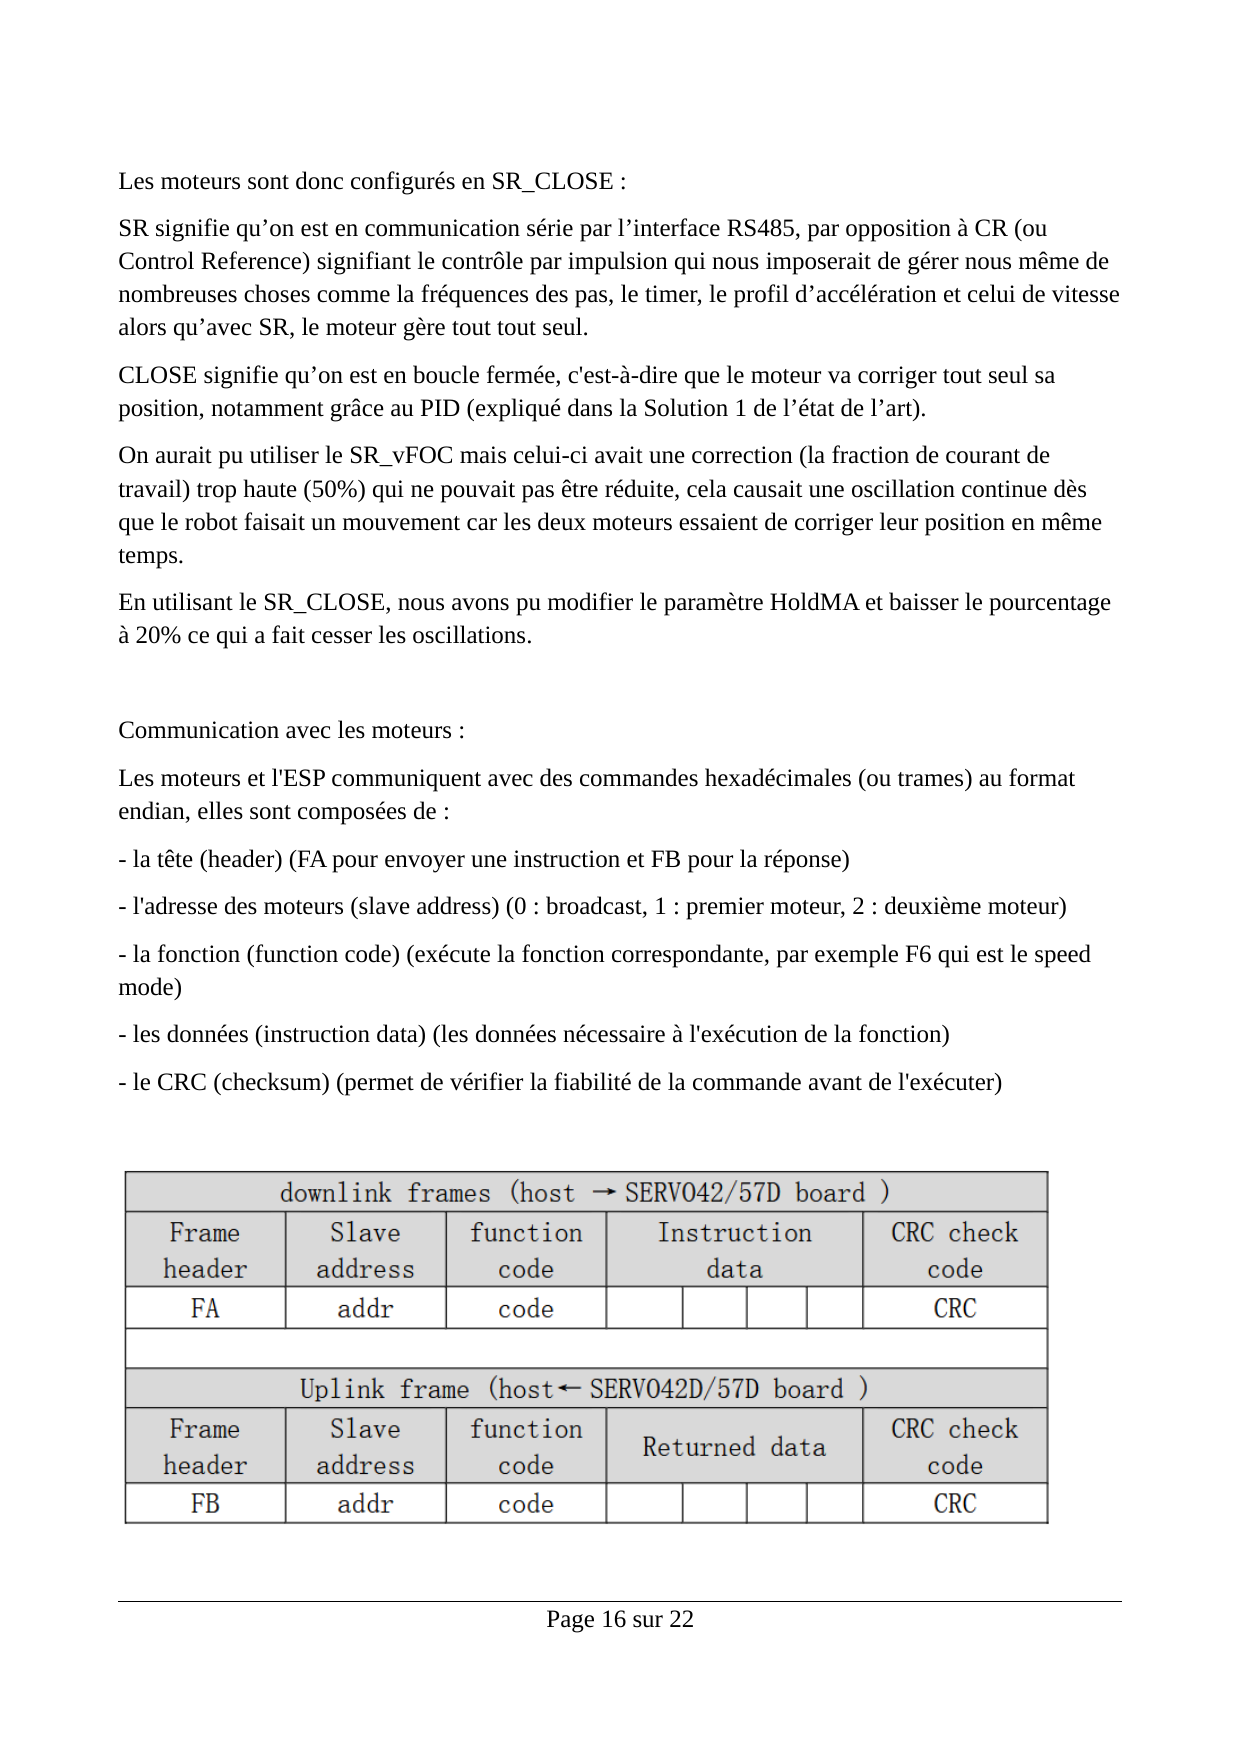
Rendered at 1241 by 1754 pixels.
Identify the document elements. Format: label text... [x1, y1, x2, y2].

text - l'adresse des moteurs (slave address) (0 : broadcast, 1 : premier moteur, 2 : deuxième moteur) [118, 891, 1122, 920]
text - la fonction (function code) (exécute la fonction correspondante, par exemple F6 qui est le speed mode) [118, 939, 1122, 1001]
text Les moteurs sont donc configurés en SR_CLOSE : [118, 166, 1122, 194]
text Les moteurs et l'ESP communiquent avec des commandes hexadécimales (ou trames) au format endian, elles sont composées de : [118, 763, 1122, 825]
text - la tête (header) (FA pour envoyer une instruction et FB pour la réponse) [118, 844, 1122, 872]
text On aurait pu utiliser le SR_vFOC mais celui-ci avait une correction (la fraction de courant de travail) trop haute (50%) qui ne pouvait pas être réduite, cela causait une oscillation continue dès que le robot faisait un mouvement car les deux moteurs essaient de corriger leur position en même temps. [118, 441, 1122, 568]
text Communication avec les moteurs : [118, 716, 1122, 744]
text - le CRC (checksum) (permet de vérifier la fiabilité de la commande avant de l'exécuter) [118, 1067, 1122, 1096]
text - les données (instruction data) (les données nécessaire à l'exécution de la fonction) [118, 1019, 1122, 1048]
text SR signifie qu’on est en communication série par l’interface RS485, par opposition à CR (ou Control Reference) signifiant le contrôle par impulsion qui nous imposerait de gérer nous même de nombreuses choses comme la fréquences des pas, le timer, le profil d’accélération et celui de vitesse alors qu’avec SR, le moteur gère tout tout seul. [118, 213, 1122, 341]
text CLOSE signifie qu’on est en boucle fermée, c'est-à-dire que le moteur va corriger tout seul sa position, notamment grâce au PID (expliqué dans la Solution 1 de l’état de l’art). [118, 360, 1122, 422]
text En utilisant le SR_CLOSE, nous avons pu modifier le paramètre HoldMA et baisser le pourcentage à 20% ce qui a fait cesser les oscillations. [118, 587, 1122, 649]
picture [118, 1162, 1059, 1532]
